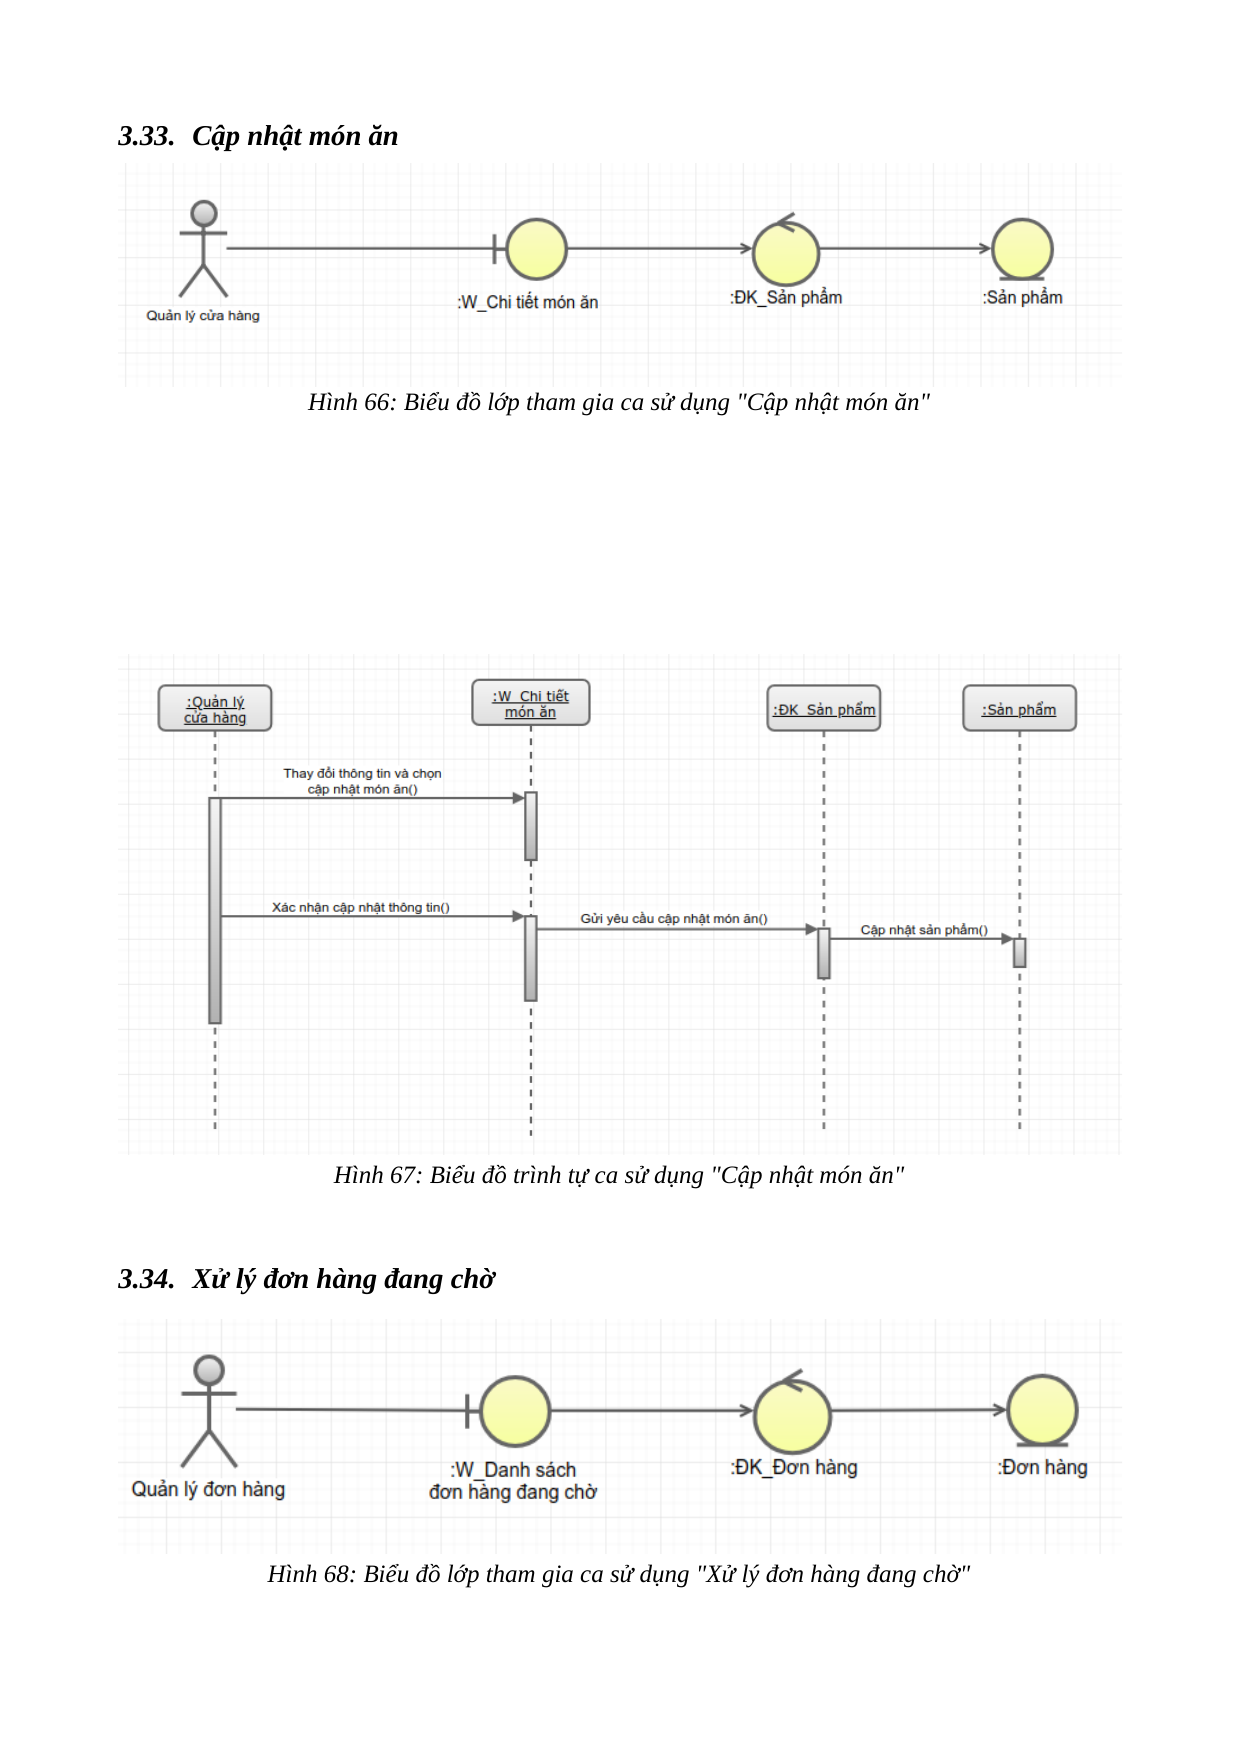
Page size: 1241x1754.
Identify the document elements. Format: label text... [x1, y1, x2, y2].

text Hình 68: Biểu đồ lớp tham gia ca sử dụng "Xử lý đơn hàng đang chờ" [118, 1554, 1122, 1588]
text Hình 67: Biểu đồ trình tự ca sử dụng "Cập nhật món ăn" [118, 1155, 1122, 1189]
subtitle Xử lý đơn hàng đang chờ [118, 1261, 1122, 1294]
picture [118, 1319, 1123, 1554]
subtitle Cập nhật món ăn [118, 118, 1122, 151]
text Hình 66: Biểu đồ lớp tham gia ca sử dụng "Cập nhật món ăn" [118, 387, 1122, 416]
picture [118, 654, 1123, 1155]
picture [118, 163, 1123, 387]
